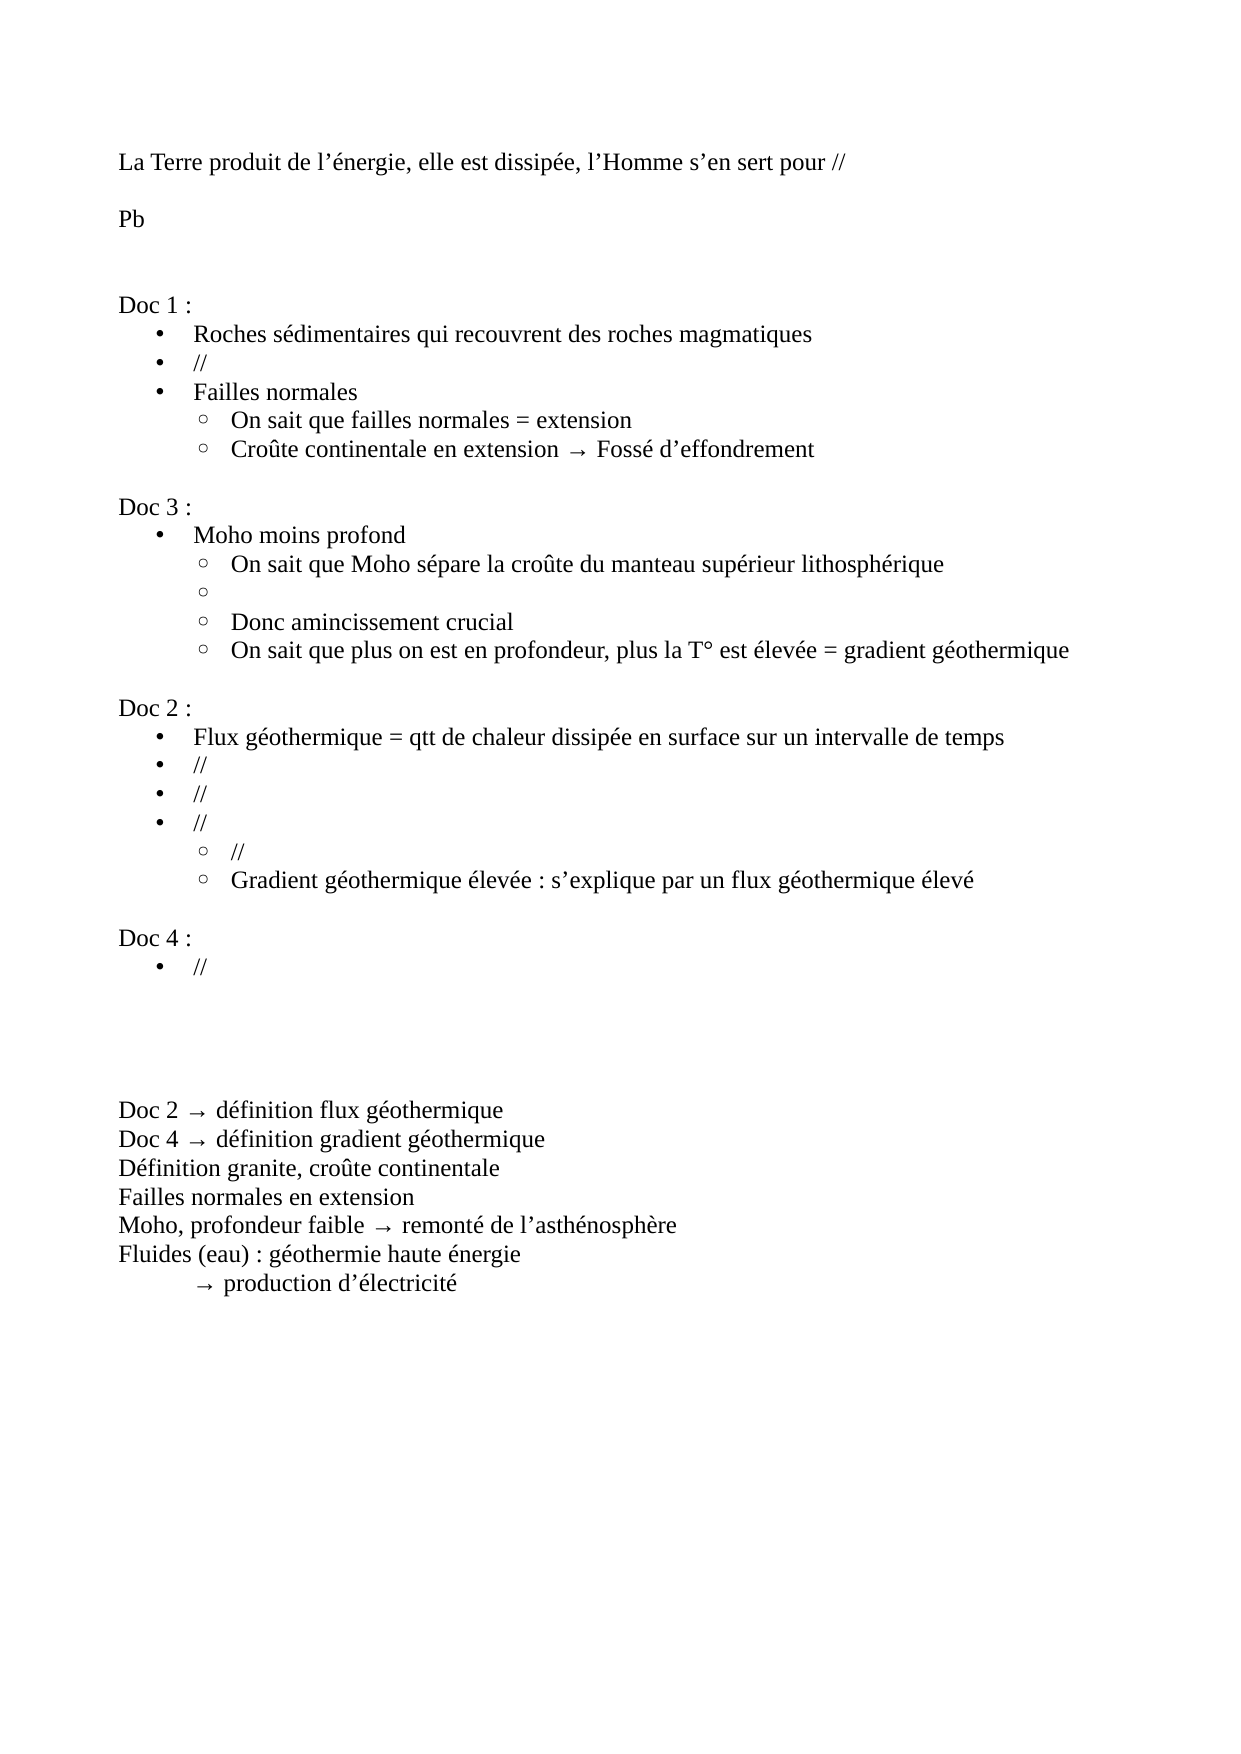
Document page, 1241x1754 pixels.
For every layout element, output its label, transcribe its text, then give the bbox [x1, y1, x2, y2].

list Failles normales [156, 377, 1122, 406]
text Failles normales en extension [118, 1182, 1122, 1211]
text Définition granite, croûte continentale [118, 1153, 1122, 1182]
list // [156, 952, 1122, 981]
list On sait que Moho sépare la croûte du manteau supérieur lithosphérique [193, 549, 1122, 578]
list // [156, 779, 1122, 808]
list // [193, 837, 1122, 866]
text Doc 2 → définition flux géothermique [118, 1096, 1122, 1124]
list On sait que failles normales = extension [193, 406, 1122, 434]
list Donc amincissement crucial [193, 607, 1122, 636]
text Doc 2 : [118, 693, 1122, 722]
text Doc 3 : [118, 492, 1122, 521]
text → production d’électricité [118, 1268, 1122, 1297]
text Pb [118, 204, 1122, 233]
text Fluides (eau) : géothermie haute énergie [118, 1239, 1122, 1268]
list Flux géothermique = qtt de chaleur dissipée en surface sur un intervalle de temps [156, 722, 1122, 751]
list Croûte continentale en extension → Fossé d’effondrement [193, 434, 1122, 463]
list Roches sédimentaires qui recouvrent des roches magmatiques [156, 319, 1122, 348]
text Doc 4 : [118, 923, 1122, 952]
list Gradient géothermique élevée : s’explique par un flux géothermique élevé [193, 866, 1122, 894]
list On sait que plus on est en profondeur, plus la T° est élevée = gradient géothermique [193, 636, 1122, 664]
text Moho, profondeur faible → remonté de l’asthénosphère [118, 1211, 1122, 1239]
list // [156, 751, 1122, 779]
text La Terre produit de l’énergie, elle est dissipée, l’Homme s’en sert pour // [118, 147, 1122, 176]
text Doc 1 : [118, 291, 1122, 319]
list // [156, 348, 1122, 377]
list Moho moins profond [156, 521, 1122, 549]
text Doc 4 → définition gradient géothermique [118, 1124, 1122, 1153]
list // [156, 808, 1122, 837]
